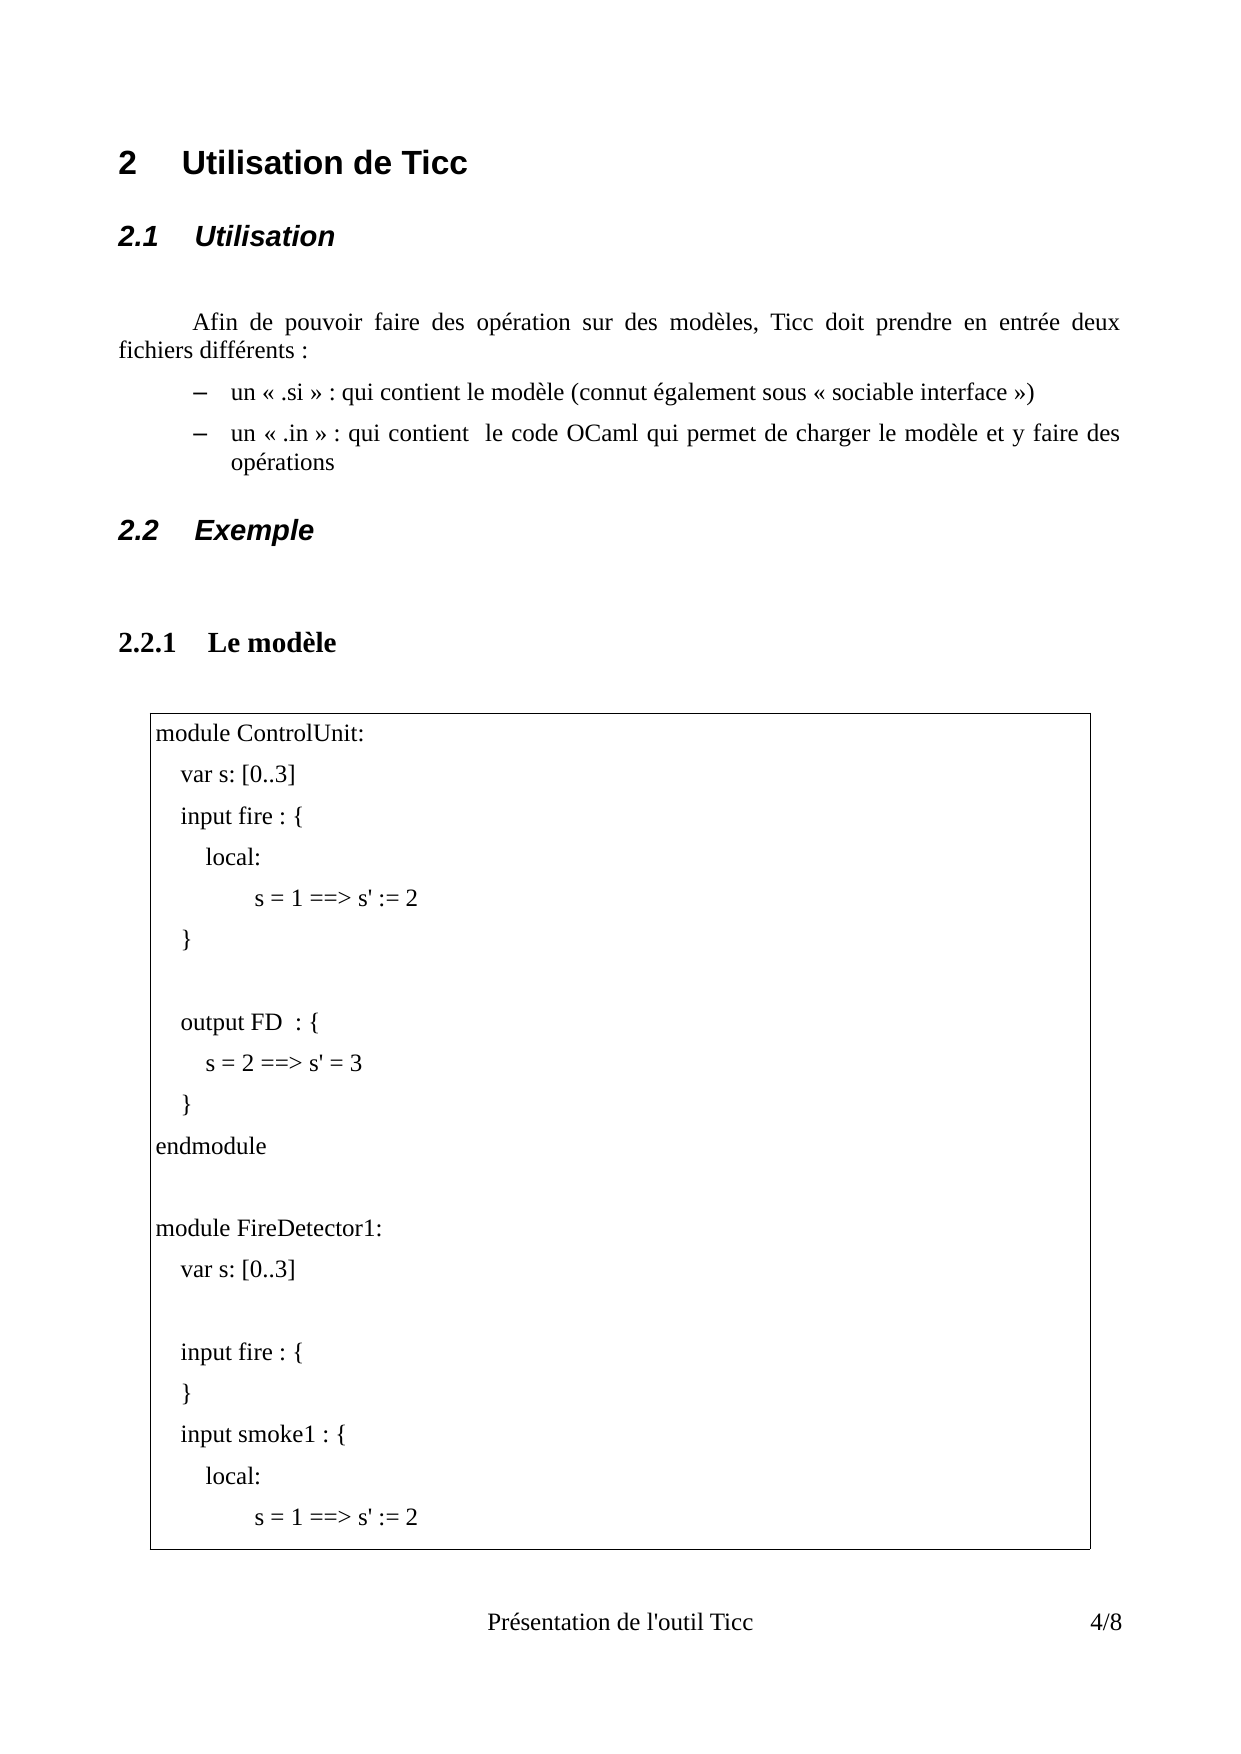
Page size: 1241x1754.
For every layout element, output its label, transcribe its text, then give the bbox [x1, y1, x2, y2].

list un « .in » : qui contient le code OCaml qui permet de charger le modèle et y faire des opérations [193, 418, 1122, 475]
subtitle Utilisation [118, 219, 1122, 253]
text Afin de pouvoir faire des opération sur des modèles, Ticc doit prendre en entrée deux fichiers différents : [118, 307, 1122, 364]
subtitle Utilisation de Ticc [118, 143, 1122, 182]
table_header module ControlUnit: var s: [0..3] input fire : { local: s = 1 ==> s' := 2 } output FD : { s = 2 ==> s' = 3 } endmodule module FireDetector1: var s: [0..3] input fire : { } input smoke1 : { local: s = 1 ==> s' := 2 [151, 714, 1090, 1549]
subtitle Le modèle [118, 625, 1122, 659]
list un « .si » : qui contient le modèle (connut également sous « sociable interface ») [193, 377, 1122, 405]
subtitle Exemple [118, 513, 1122, 546]
